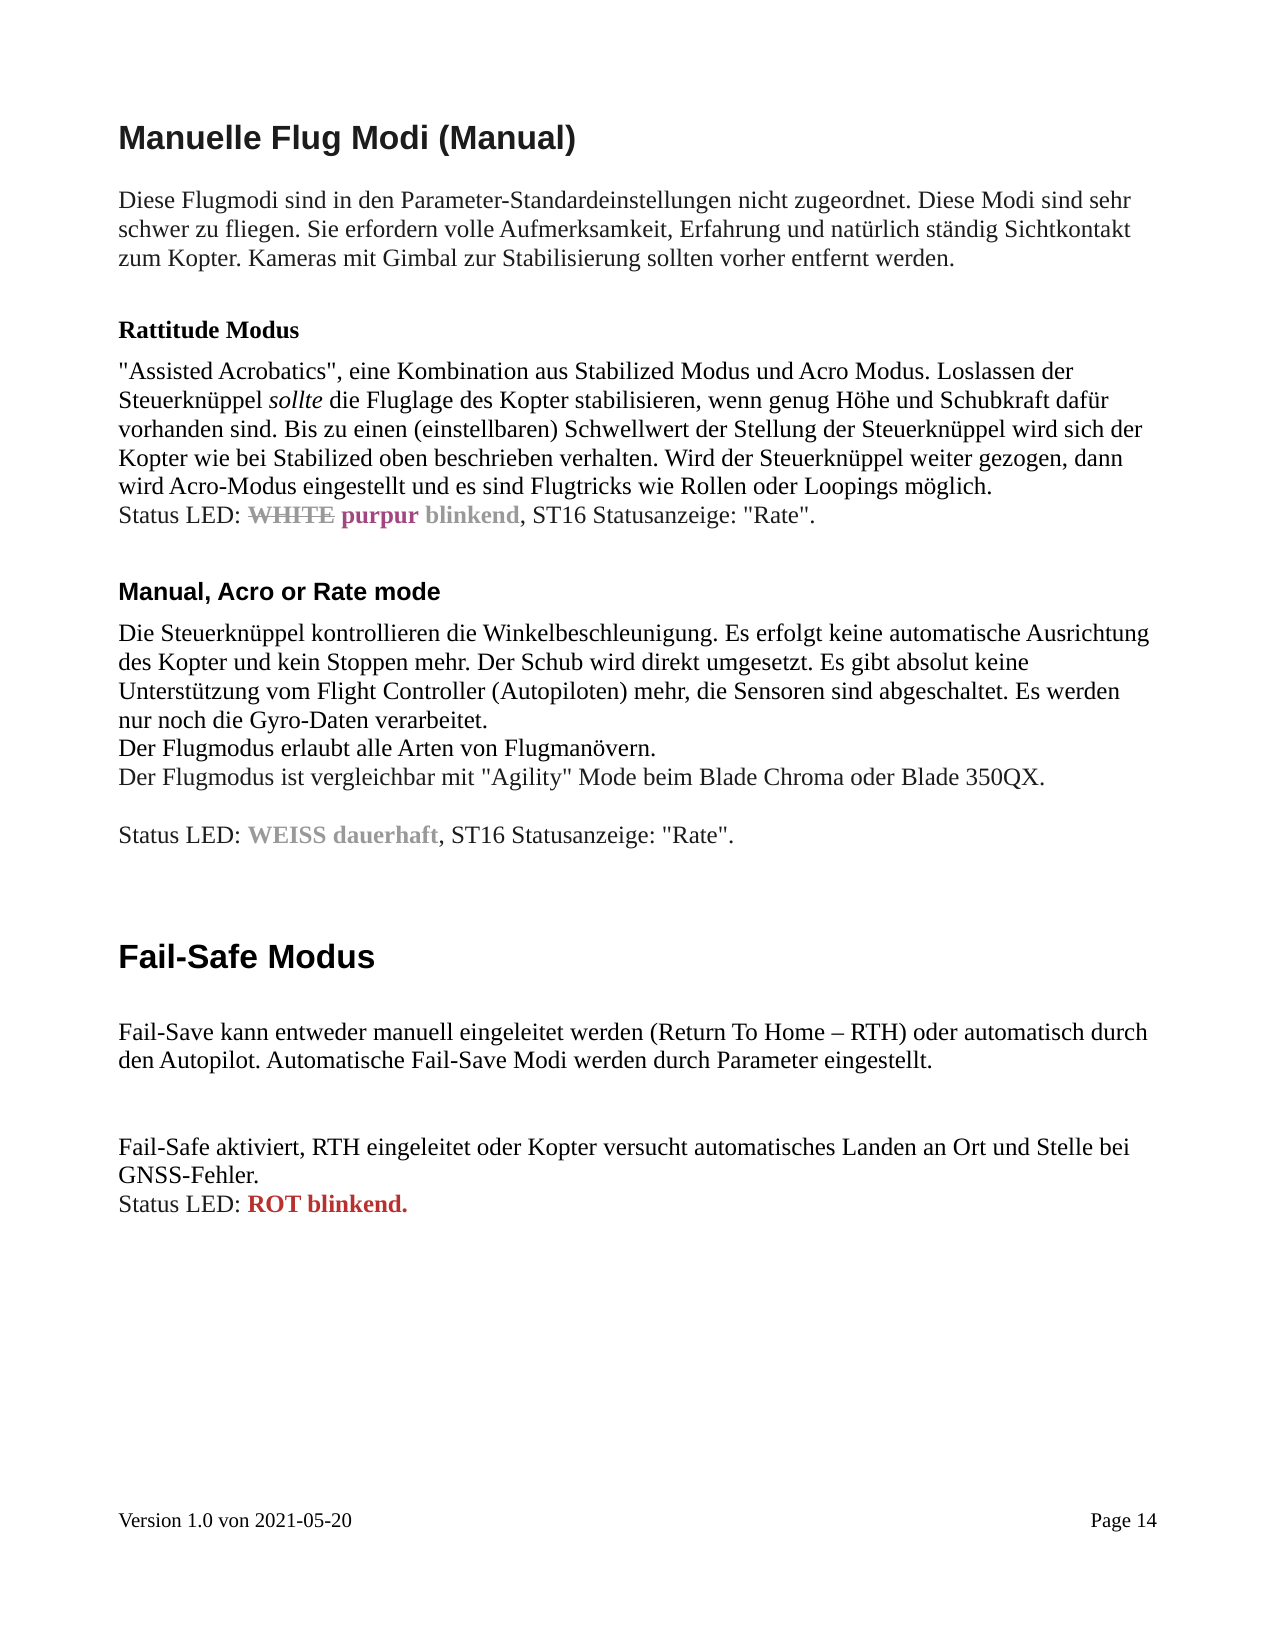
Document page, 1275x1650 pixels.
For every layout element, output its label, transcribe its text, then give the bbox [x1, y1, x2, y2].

text Manuelle Flug Modi (Manual) [118, 118, 1157, 157]
text Status LED: WEISS dauerhaft, ST16 Statusanzeige: "Rate". [118, 791, 1157, 848]
text Status LED: WHITE purpur blinkend, ST16 Statusanzeige: "Rate". [118, 500, 1157, 529]
text Die Steuerknüppel kontrollieren die Winkelbeschleunigung. Es erfolgt keine automatische Ausrichtung des Kopter und kein Stoppen mehr. Der Schub wird direkt umgesetzt. Es gibt absolut keine Unterstützung vom Flight Controller (Autopiloten) mehr, die Sensoren sind abgeschaltet. Es werden nur noch die Gyro-Daten verarbeitet. [118, 618, 1157, 733]
subtitle Fail-Safe Modus [118, 898, 1157, 975]
text "Assisted Acrobatics", eine Kombination aus Stabilized Modus und Acro Modus. Loslassen der Steuerknüppel sollte die Fluglage des Kopter stabilisieren, wenn genug Höhe und Schubkraft dafür vorhanden sind. Bis zu einen (einstellbaren) Schwellwert der Stellung der Steuerknüppel wird sich der Kopter wie bei Stabilized oben beschrieben verhalten. Wird der Steuerknüppel weiter gezogen, dann wird Acro-Modus eingestellt und es sind Flugtricks wie Rollen oder Loopings möglich. [118, 356, 1157, 500]
subtitle Manual, Acro or Rate mode [118, 543, 1157, 606]
subtitle Rattitude Modus [118, 315, 1157, 344]
text Der Flugmodus ist vergleichbar mit "Agility" Mode beim Blade Chroma oder Blade 350QX. [118, 762, 1157, 791]
text Der Flugmodus erlaubt alle Arten von Flugmanövern. [118, 733, 1157, 762]
text Diese Flugmodi sind in den Parameter-Standardeinstellungen nicht zugeordnet. Diese Modi sind sehr schwer zu fliegen. Sie erfordern volle Aufmerksamkeit, Erfahrung und natürlich ständig Sichtkontakt zum Kopter. Kameras mit Gimbal zur Stabilisierung sollten vorher entfernt werden. [118, 186, 1157, 272]
text Fail-Save kann entweder manuell eingeleitet werden (Return To Home – RTH) oder automatisch durch den Autopilot. Automatische Fail-Save Modi werden durch Parameter eingestellt. [118, 1017, 1157, 1074]
text Fail-Safe aktiviert, RTH eingeleitet oder Kopter versucht automatisches Landen an Ort und Stelle bei GNSS-Fehler. Status LED: ROT blinkend. [118, 1103, 1157, 1247]
